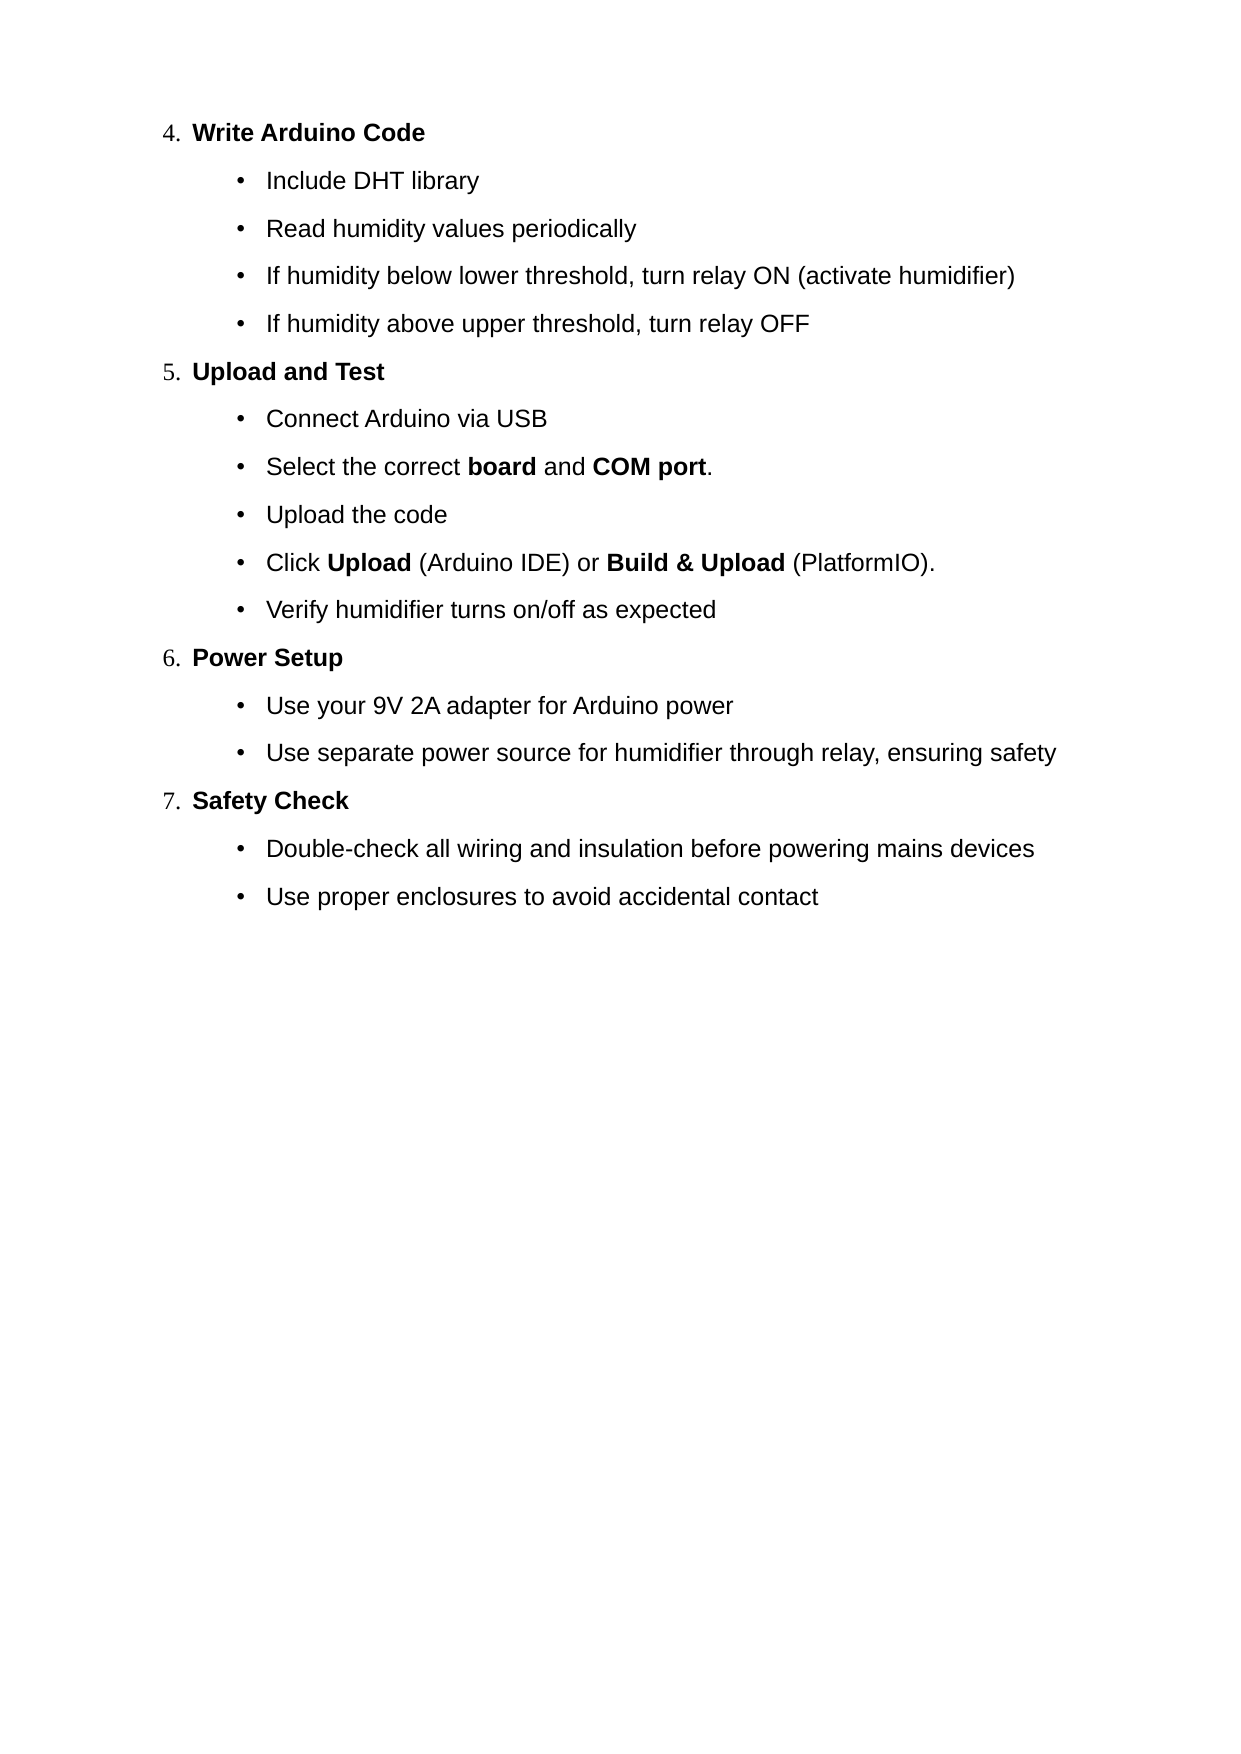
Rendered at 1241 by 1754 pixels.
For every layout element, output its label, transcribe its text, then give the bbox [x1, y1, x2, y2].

list Safety Check [162, 786, 1122, 815]
list If humidity below lower threshold, turn relay ON (activate humidifier) [236, 261, 1122, 290]
list Use proper enclosures to avoid accidental contact [236, 881, 1122, 910]
list Upload the code [236, 500, 1122, 529]
list Select the correct board and COM port. [236, 452, 1122, 481]
list Click Upload (Arduino IDE) or Build & Upload (PlatformIO). [236, 547, 1122, 576]
list Read humidity values periodically [236, 213, 1122, 242]
list Power Setup [162, 643, 1122, 672]
list Include DHT library [236, 166, 1122, 195]
list Upload and Test [162, 357, 1122, 386]
list Use separate power source for humidifier through relay, ensuring safety [236, 738, 1122, 767]
list Write Arduino Code [162, 118, 1122, 147]
list If humidity above upper threshold, turn relay OFF [236, 309, 1122, 338]
list Double-check all wiring and insulation before powering mains devices [236, 834, 1122, 863]
list Connect Arduino via USB [236, 404, 1122, 433]
list Verify humidifier turns on/off as expected [236, 595, 1122, 624]
list Use your 9V 2A adapter for Arduino power [236, 691, 1122, 719]
